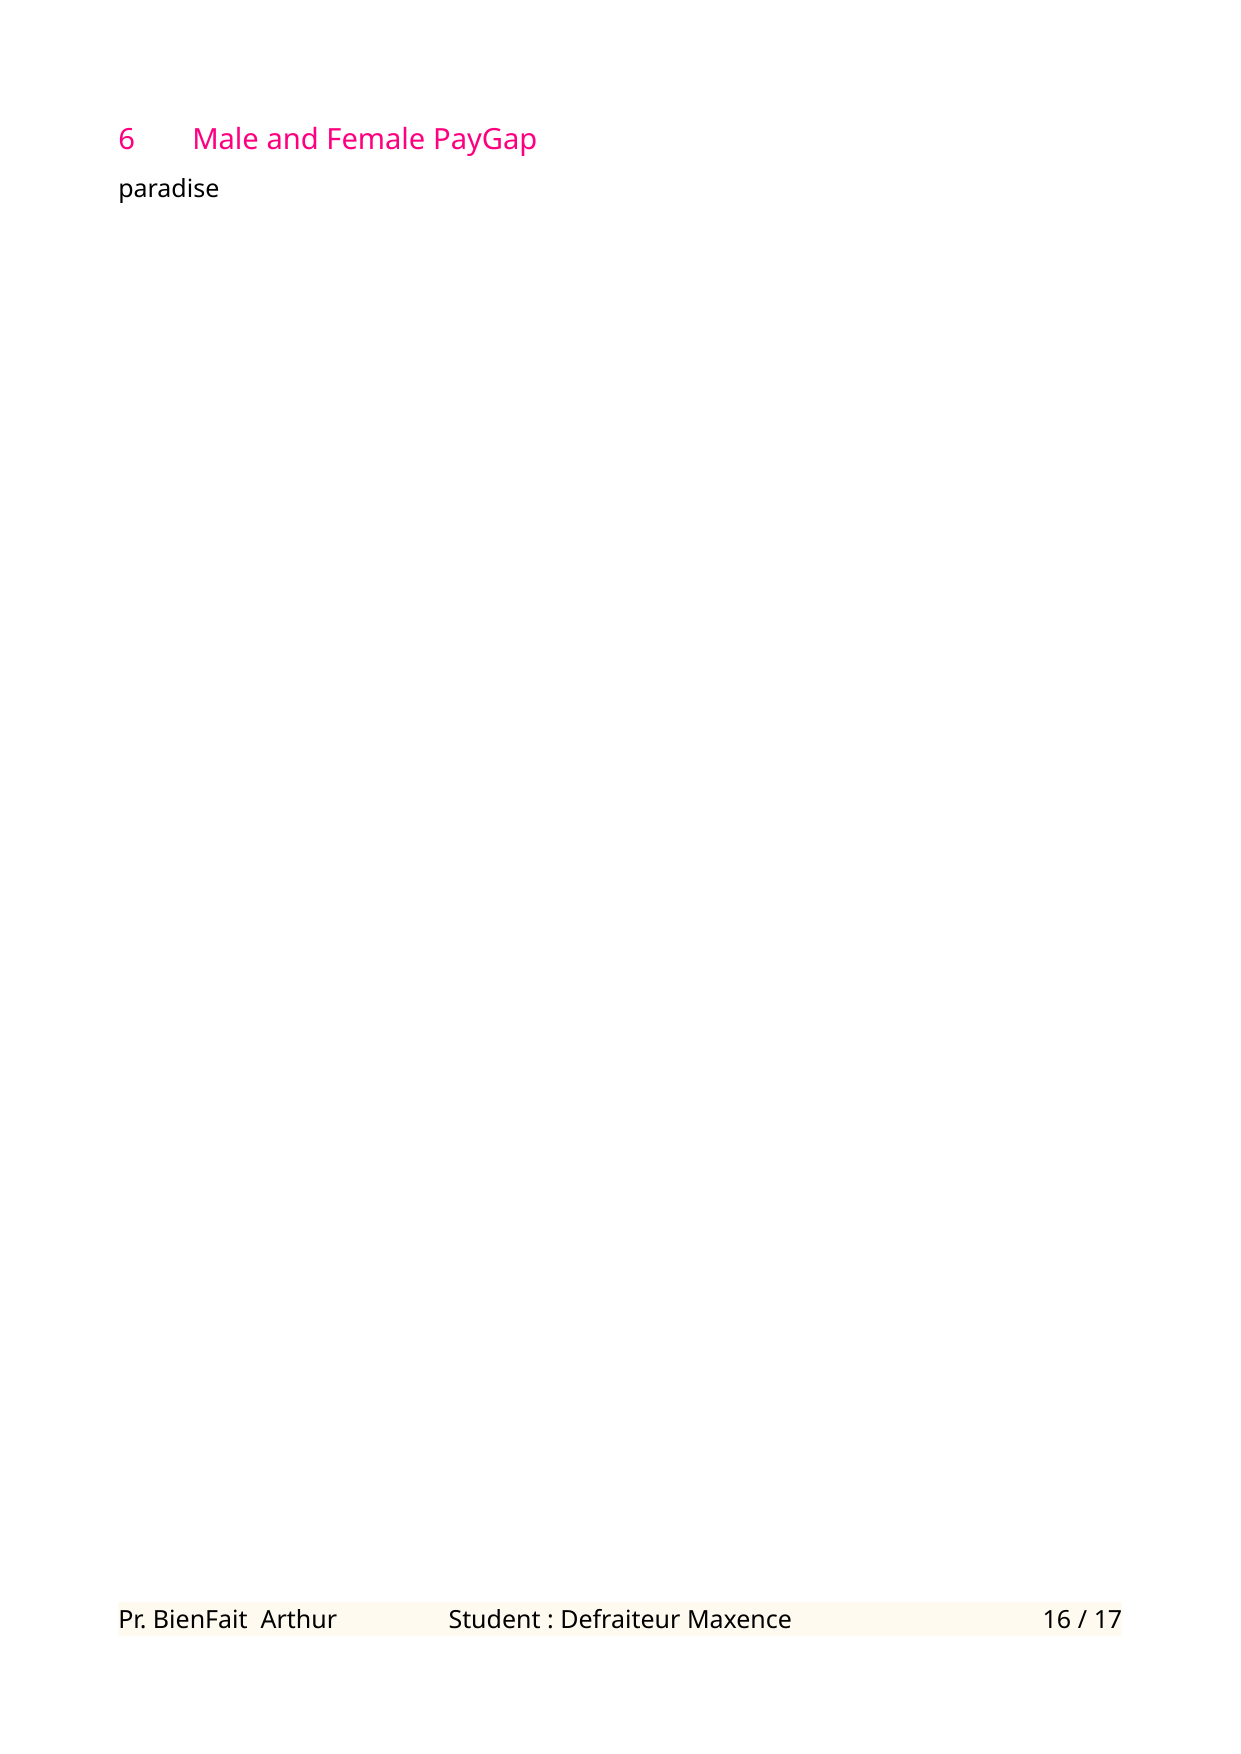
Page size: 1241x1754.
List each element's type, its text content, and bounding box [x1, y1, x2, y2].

text paradise [118, 170, 1122, 204]
subtitle Male and Female PayGap [118, 118, 1122, 158]
